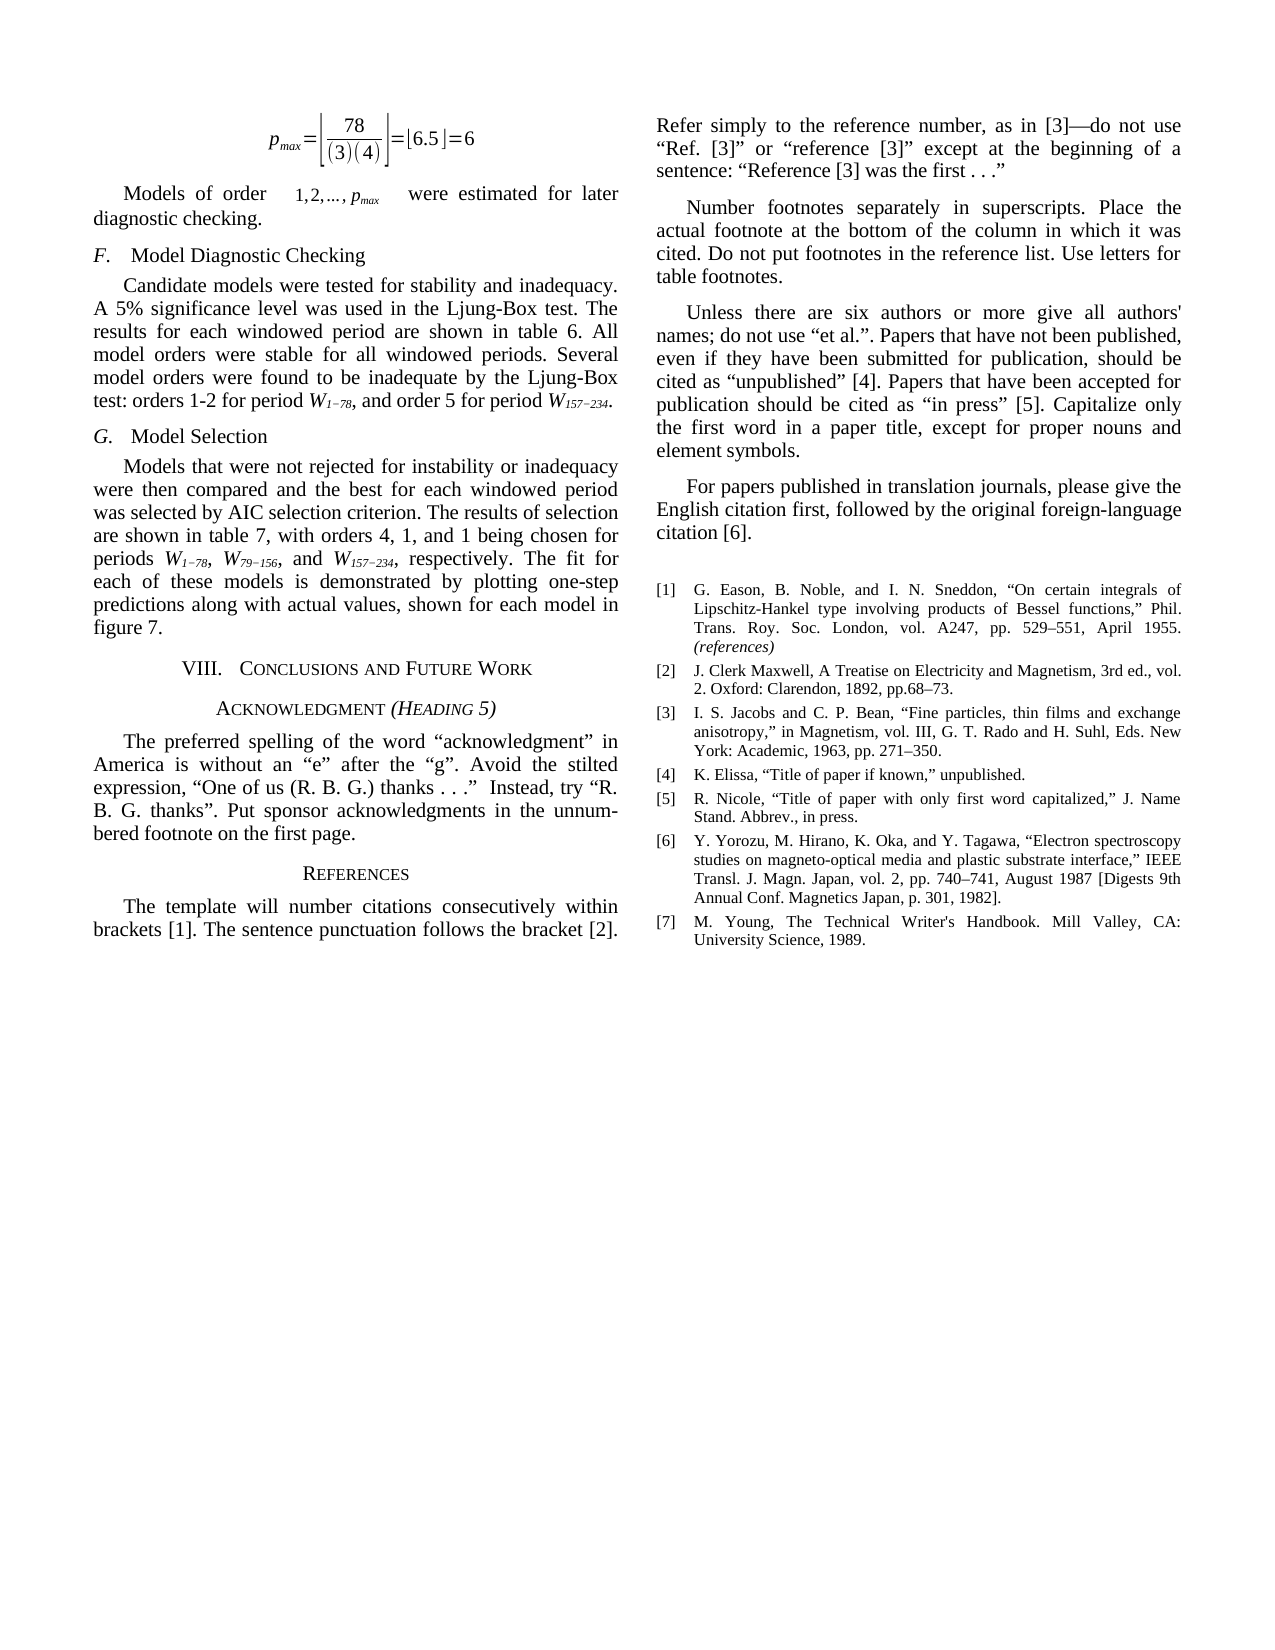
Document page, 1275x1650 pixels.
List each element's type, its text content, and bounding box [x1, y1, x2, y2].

list R. Nicole, “Title of paper with only first word capitalized,” J. Name Stand. Abbrev., in press. [656, 789, 1182, 827]
list K. Elissa, “Title of paper if known,” unpublished. [656, 765, 1182, 784]
text Number footnotes separately in superscripts. Place the actual footnote at the bottom of the column in which it was cited. Do not put footnotes in the reference list. Use letters for table footnotes. [656, 195, 1182, 288]
subtitle Model Selection [93, 424, 619, 448]
subtitle Conclusions and Future Work [93, 656, 619, 680]
text Refer simply to the reference number, as in [3]—do not use “Ref. [3]” or “reference [3]” except at the beginning of a sentence: “Reference [3] was the first . . .” [656, 112, 1182, 182]
subtitle Acknowledgment (Heading 5) [93, 696, 619, 720]
list M. Young, The Technical Writer's Handbook. Mill Valley, CA: University Science, 1989. [656, 912, 1182, 949]
text The template will number citations consecutively within brackets [1]. The sentence punctuation follows the bracket [2]. [93, 893, 619, 941]
text Candidate models were tested for stability and inadequacy. A 5% significance level was used in the Ljung-Box test. The results for each windowed period are shown in table 6. All model orders were stable for all windowed periods. Several model orders were found to be inadequate by the Ljung-Box test: orders 1-2 for period W1−78, and order 5 for period W157−234. [93, 273, 619, 412]
subtitle Model Diagnostic Checking [93, 243, 619, 267]
text Models that were not rejected for instability or inadequacy were then compared and the best for each windowed period was selected by AIC selection criterion. The results of selection are shown in table 7, with orders 4, 1, and 1 being chosen for periods W1−78, W79−156, and W157−234, respectively. The fit for each of these models is demonstrated by plotting one-step predictions along with actual values, shown for each model in figure 7. [93, 454, 619, 639]
list Y. Yorozu, M. Hirano, K. Oka, and Y. Tagawa, “Electron spectroscopy studies on magneto-optical media and plastic substrate interface,” IEEE Transl. J. Magn. Japan, vol. 2, pp. 740–741, August 1987 [Digests 9th Annual Conf. Magnetics Japan, p. 301, 1982]. [656, 832, 1182, 907]
text For papers published in translation journals, please give the English citation first, followed by the original foreign-language citation [6]. [656, 474, 1182, 544]
list G. Eason, B. Noble, and I. N. Sneddon, “On certain integrals of Lipschitz-Hankel type involving products of Bessel functions,” Phil. Trans. Roy. Soc. London, vol. A247, pp. 529–551, April 1955. (references) [656, 581, 1182, 656]
text Models of order were estimated for later diagnostic checking. [93, 181, 619, 230]
text The preferred spelling of the word “acknowledgment” in America is without an “e” after the “g”. Avoid the stilted expression, “One of us (R. B. G.) thanks . . .” Instead, try “R. B. G. thanks”. Put sponsor acknowledgments in the unnum-bered footnote on the first page. [93, 729, 619, 844]
list J. Clerk Maxwell, A Treatise on Electricity and Magnetism, 3rd ed., vol. 2. Oxford: Clarendon, 1892, pp.68–73. [656, 661, 1182, 698]
subtitle References [93, 861, 619, 885]
text Unless there are six authors or more give all authors' names; do not use “et al.”. Papers that have not been published, even if they have been submitted for publication, should be cited as “unpublished” [4]. Papers that have been accepted for publication should be cited as “in press” [5]. Capitalize only the first word in a paper title, except for proper nouns and element symbols. [656, 300, 1182, 462]
list I. S. Jacobs and C. P. Bean, “Fine particles, thin films and exchange anisotropy,” in Magnetism, vol. III, G. T. Rado and H. Suhl, Eds. New York: Academic, 1963, pp. 271–350. [656, 704, 1182, 760]
